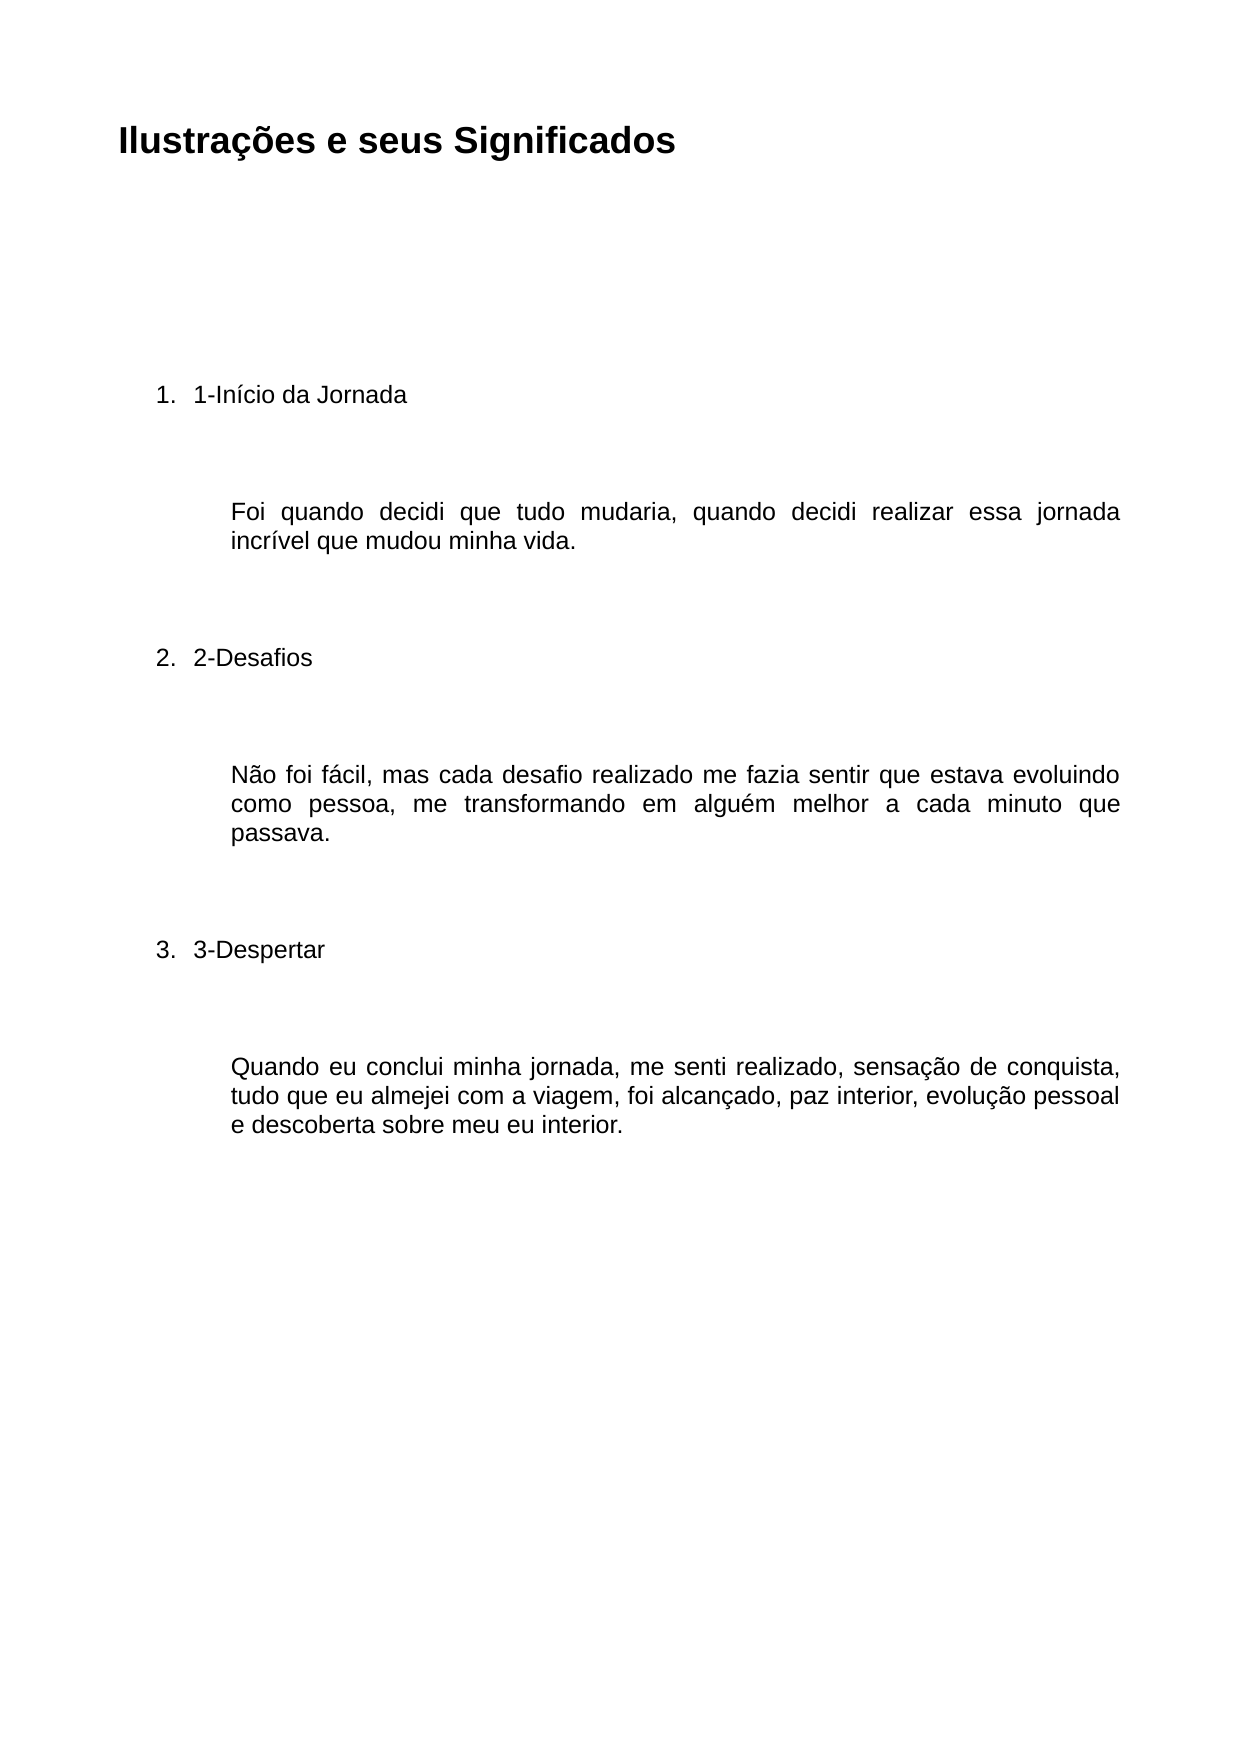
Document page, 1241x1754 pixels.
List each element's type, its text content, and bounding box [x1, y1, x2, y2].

list Figura 1-Início da Jornada [156, 379, 1122, 408]
list Quando eu conclui minha jornada, me senti realizado, sensação de conquista, tudo que eu almejei com a viagem, foi alcançado, paz interior, evolução pessoal e descoberta sobre meu eu interior. [193, 1052, 1122, 1138]
list Foi quando decidi que tudo mudaria, quando decidi realizar essa jornada incrível que mudou minha vida. [193, 497, 1122, 554]
list Figura 3-Despertar [156, 935, 1122, 964]
subtitle Ilustrações e seus Significados [118, 118, 1122, 161]
list Não foi fácil, mas cada desafio realizado me fazia sentir que estava evoluindo como pessoa, me transformando em alguém melhor a cada minuto que passava. [193, 760, 1122, 846]
list Figura 2-Desafios [156, 643, 1122, 672]
